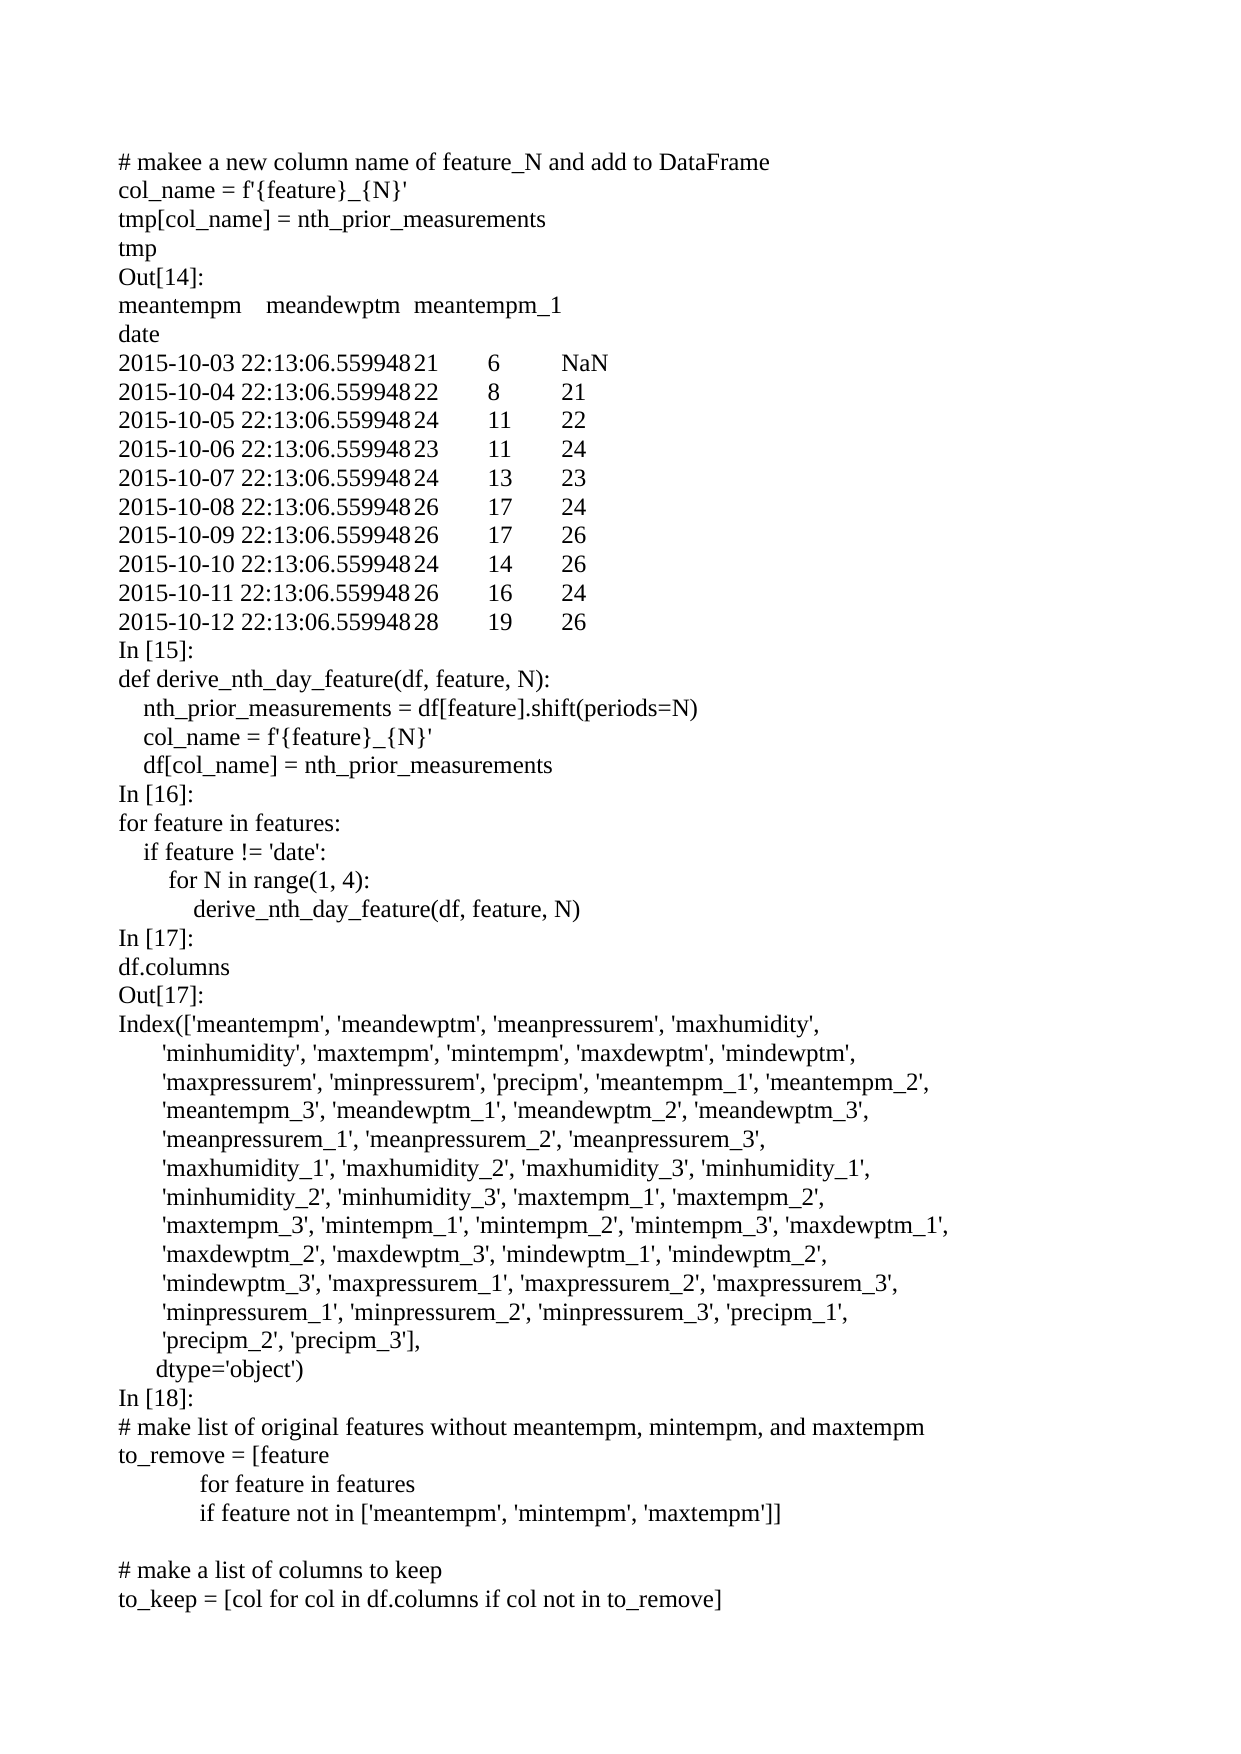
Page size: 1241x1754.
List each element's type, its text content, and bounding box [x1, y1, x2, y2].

text date [118, 319, 1122, 348]
text 'maxhumidity_1', 'maxhumidity_2', 'maxhumidity_3', 'minhumidity_1', [118, 1153, 1122, 1182]
text if feature != 'date': [118, 837, 1122, 866]
text 'minhumidity_2', 'minhumidity_3', 'maxtempm_1', 'maxtempm_2', [118, 1182, 1122, 1211]
text for N in range(1, 4): [118, 866, 1122, 894]
text Out[17]: [118, 981, 1122, 1009]
text dtype='object') [118, 1354, 1122, 1383]
text col_name = f'{feature}_{N}' [118, 176, 1122, 204]
text derive_nth_day_feature(df, feature, N) [118, 894, 1122, 923]
text 'maxpressurem', 'minpressurem', 'precipm', 'meantempm_1', 'meantempm_2', [118, 1067, 1122, 1096]
text 2015-10-11 22:13:06.559948 26 16 24 [118, 578, 1122, 607]
text 2015-10-12 22:13:06.559948 28 19 26 [118, 607, 1122, 636]
text 'maxtempm_3', 'mintempm_1', 'mintempm_2', 'mintempm_3', 'maxdewptm_1', [118, 1211, 1122, 1239]
text 2015-10-06 22:13:06.559948 23 11 24 [118, 434, 1122, 463]
text Out[14]: [118, 262, 1122, 291]
text In [17]: [118, 923, 1122, 952]
text for feature in features [118, 1469, 1122, 1498]
text # makee a new column name of feature_N and add to DataFrame [118, 147, 1122, 176]
text to_remove = [feature [118, 1441, 1122, 1469]
text 'mindewptm_3', 'maxpressurem_1', 'maxpressurem_2', 'maxpressurem_3', [118, 1268, 1122, 1297]
text 2015-10-09 22:13:06.559948 26 17 26 [118, 521, 1122, 549]
text df.columns [118, 952, 1122, 981]
text 'minpressurem_1', 'minpressurem_2', 'minpressurem_3', 'precipm_1', [118, 1297, 1122, 1326]
text to_keep = [col for col in df.columns if col not in to_remove] [118, 1584, 1122, 1613]
text def derive_nth_day_feature(df, feature, N): [118, 664, 1122, 693]
text Index(['meantempm', 'meandewptm', 'meanpressurem', 'maxhumidity', [118, 1009, 1122, 1038]
text 2015-10-05 22:13:06.559948 24 11 22 [118, 406, 1122, 434]
text tmp[col_name] = nth_prior_measurements [118, 204, 1122, 233]
text 2015-10-08 22:13:06.559948 26 17 24 [118, 492, 1122, 521]
text for feature in features: [118, 808, 1122, 837]
text 'meanpressurem_1', 'meanpressurem_2', 'meanpressurem_3', [118, 1124, 1122, 1153]
text 2015-10-04 22:13:06.559948 22 8 21 [118, 377, 1122, 406]
text 2015-10-10 22:13:06.559948 24 14 26 [118, 549, 1122, 578]
text 'precipm_2', 'precipm_3'], [118, 1326, 1122, 1354]
text df[col_name] = nth_prior_measurements [118, 751, 1122, 779]
text In [15]: [118, 636, 1122, 664]
text 2015-10-03 22:13:06.559948 21 6 NaN [118, 348, 1122, 377]
text 'meantempm_3', 'meandewptm_1', 'meandewptm_2', 'meandewptm_3', [118, 1096, 1122, 1124]
text 'minhumidity', 'maxtempm', 'mintempm', 'maxdewptm', 'mindewptm', [118, 1038, 1122, 1067]
text In [16]: [118, 779, 1122, 808]
text # make a list of columns to keep [118, 1556, 1122, 1584]
text tmp [118, 233, 1122, 262]
text col_name = f'{feature}_{N}' [118, 722, 1122, 751]
text if feature not in ['meantempm', 'mintempm', 'maxtempm']] [118, 1498, 1122, 1527]
text 'maxdewptm_2', 'maxdewptm_3', 'mindewptm_1', 'mindewptm_2', [118, 1239, 1122, 1268]
text nth_prior_measurements = df[feature].shift(periods=N) [118, 693, 1122, 722]
text # make list of original features without meantempm, mintempm, and maxtempm [118, 1412, 1122, 1441]
text meantempm meandewptm meantempm_1 [118, 291, 1122, 319]
text 2015-10-07 22:13:06.559948 24 13 23 [118, 463, 1122, 492]
text In [18]: [118, 1383, 1122, 1412]
